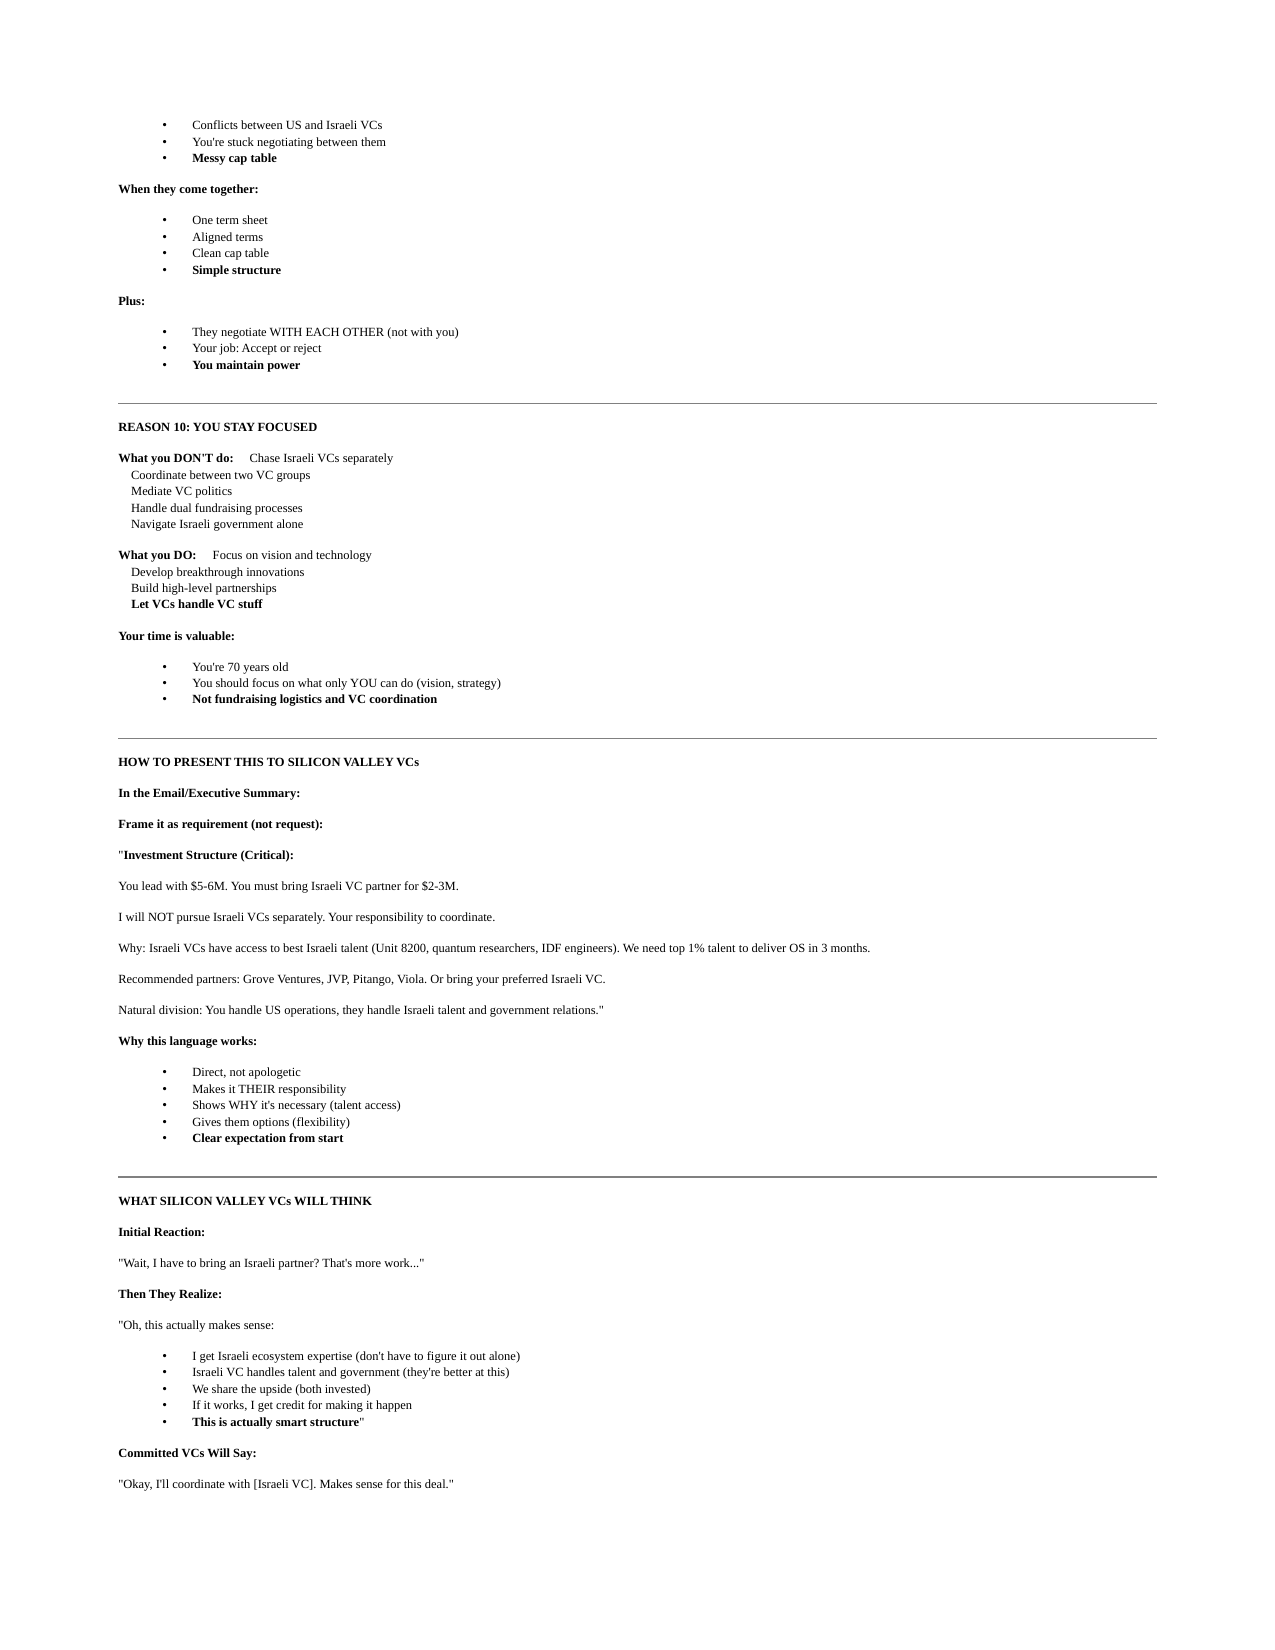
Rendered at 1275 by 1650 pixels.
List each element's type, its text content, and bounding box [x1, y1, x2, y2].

list Makes it THEIR responsibility [162, 1082, 1157, 1096]
subtitle Committed VCs Will Say: [118, 1446, 1157, 1460]
text Why this language works: [118, 1034, 1157, 1048]
text When they come together: [118, 182, 1157, 196]
subtitle WHAT SILICON VALLEY VCs WILL THINK [118, 1193, 1157, 1208]
subtitle HOW TO PRESENT THIS TO SILICON VALLEY VCs [118, 755, 1157, 769]
list Not fundraising logistics and VC coordination [162, 692, 1157, 707]
list Conflicts between US and Israeli VCs [162, 118, 1157, 132]
text "Oh, this actually makes sense: [118, 1318, 1157, 1332]
list If it works, I get credit for making it happen [162, 1398, 1157, 1412]
text What you DON'T do: ❌ Chase Israeli VCs separately ❌ Coordinate between two VC groups ❌ Mediate VC politics ❌ Handle dual fundraising processes ❌ Navigate Israeli government alone [118, 451, 1157, 531]
list One term sheet [162, 213, 1157, 227]
list You maintain power [162, 357, 1157, 372]
list Aligned terms [162, 229, 1157, 244]
text I will NOT pursue Israeli VCs separately. Your responsibility to coordinate. [118, 910, 1157, 924]
list You're 70 years old [162, 659, 1157, 674]
text You lead with $5-6M. You must bring Israeli VC partner for $2-3M. [118, 879, 1157, 893]
subtitle In the Email/Executive Summary: [118, 786, 1157, 800]
text "Wait, I have to bring an Israeli partner? That's more work..." [118, 1256, 1157, 1270]
subtitle REASON 10: YOU STAY FOCUSED [118, 420, 1157, 434]
list I get Israeli ecosystem expertise (don't have to figure it out alone) [162, 1349, 1157, 1363]
list They negotiate WITH EACH OTHER (not with you) [162, 324, 1157, 339]
list This is actually smart structure" [162, 1414, 1157, 1429]
list Shows WHY it's necessary (talent access) [162, 1098, 1157, 1112]
list Direct, not apologetic [162, 1065, 1157, 1079]
subtitle Initial Reaction: [118, 1224, 1157, 1239]
text "Okay, I'll coordinate with [Israeli VC]. Makes sense for this deal." [118, 1477, 1157, 1491]
list Clean cap table [162, 246, 1157, 260]
text Recommended partners: Grove Ventures, JVP, Pitango, Viola. Or bring your preferred Israeli VC. [118, 972, 1157, 986]
list Clear expectation from start [162, 1131, 1157, 1145]
list Simple structure [162, 262, 1157, 277]
subtitle Then They Realize: [118, 1287, 1157, 1301]
text What you DO: ✅ Focus on vision and technology ✅ Develop breakthrough innovations ✅ Build high-level partnerships ✅ Let VCs handle VC stuff [118, 548, 1157, 612]
text Your time is valuable: [118, 628, 1157, 643]
list Gives them options (flexibility) [162, 1114, 1157, 1129]
text "Investment Structure (Critical): [118, 848, 1157, 862]
text Natural division: You handle US operations, they handle Israeli talent and government relations." [118, 1003, 1157, 1017]
text Frame it as requirement (not request): [118, 817, 1157, 831]
list You should focus on what only YOU can do (vision, strategy) [162, 676, 1157, 690]
list Israeli VC handles talent and government (they're better at this) [162, 1365, 1157, 1379]
text Why: Israeli VCs have access to best Israeli talent (Unit 8200, quantum researchers, IDF engineers). We need top 1% talent to deliver OS in 3 months. [118, 941, 1157, 955]
list You're stuck negotiating between them [162, 134, 1157, 149]
list Messy cap table [162, 151, 1157, 165]
list Your job: Accept or reject [162, 341, 1157, 355]
list We share the upside (both invested) [162, 1382, 1157, 1396]
text Plus: [118, 293, 1157, 308]
